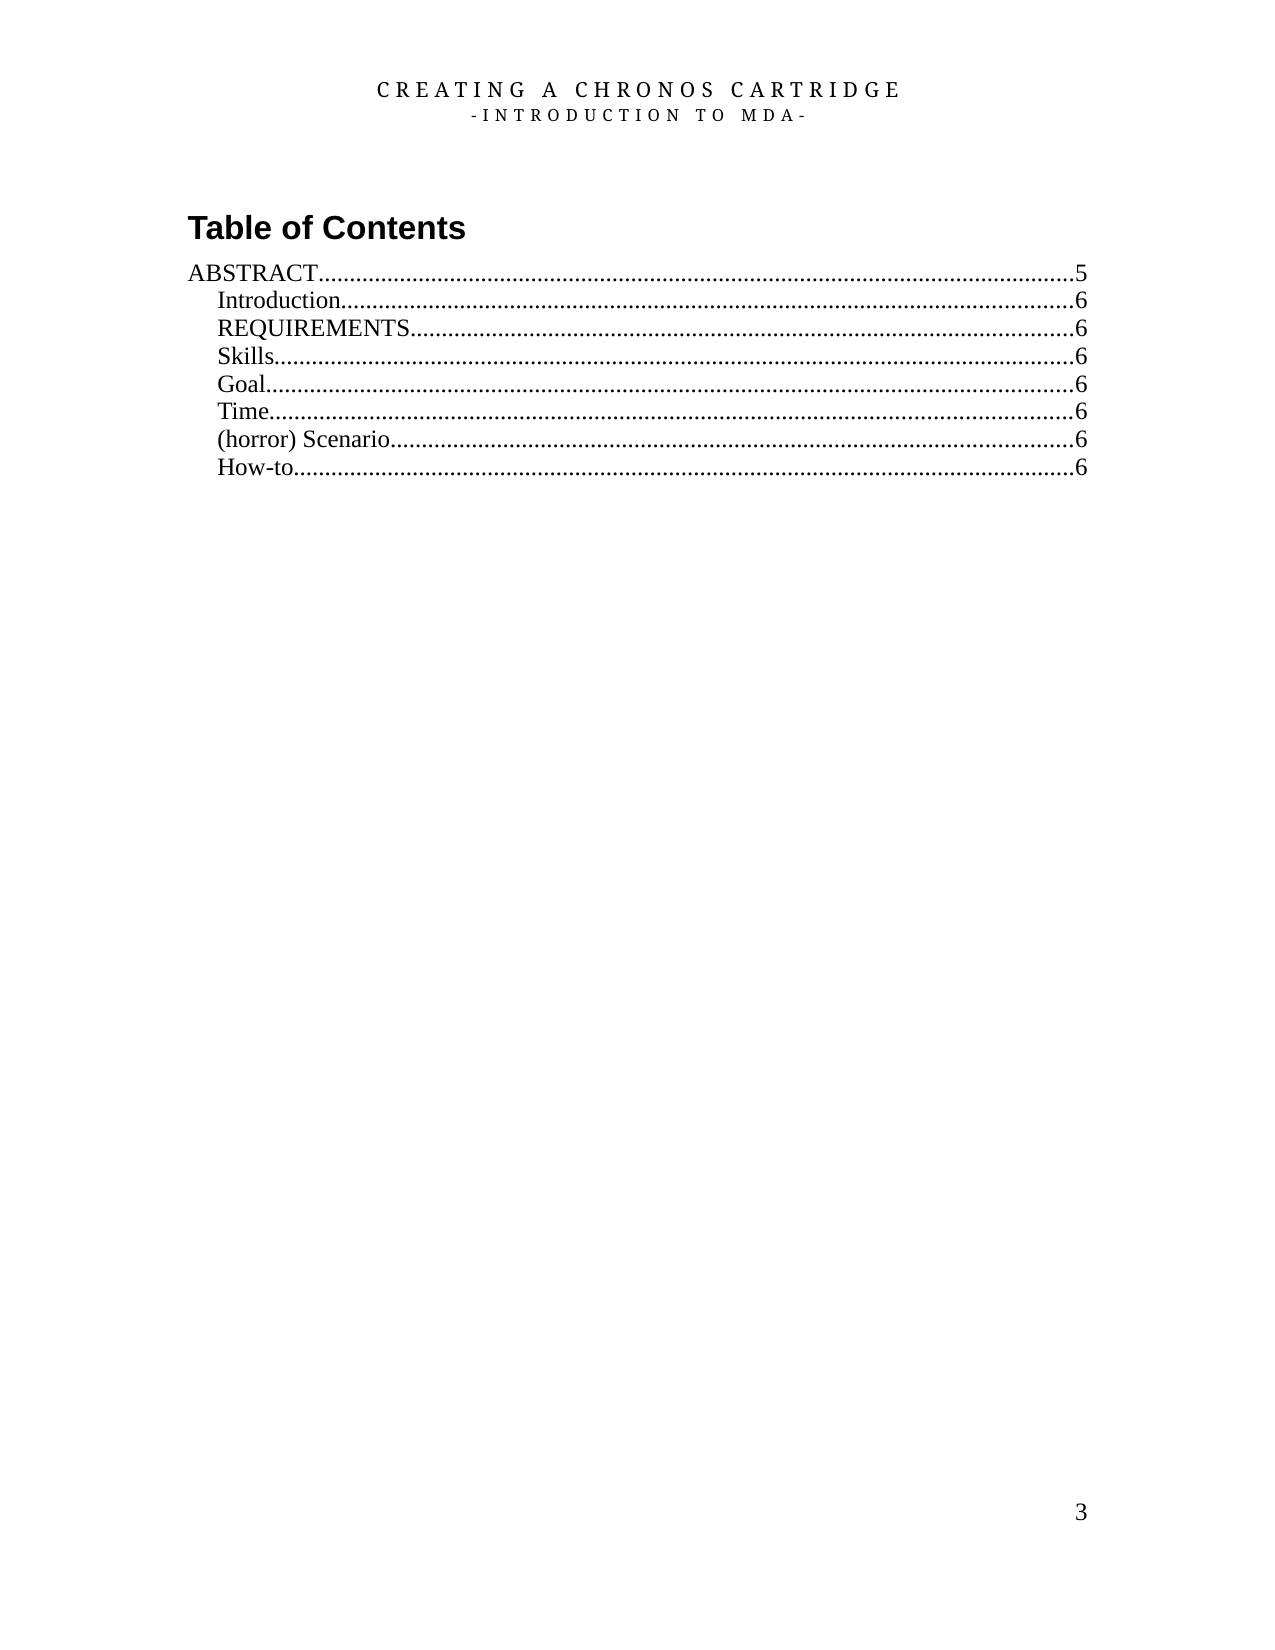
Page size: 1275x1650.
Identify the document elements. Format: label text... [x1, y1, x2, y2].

subtitle Table of Contents [187, 209, 1087, 246]
text (horror) Scenario 6 [217, 425, 1087, 453]
text Skills 6 [217, 342, 1087, 370]
text Time 6 [217, 397, 1087, 425]
text REQUIREMENTS 6 [217, 314, 1087, 342]
text How-to 6 [217, 453, 1087, 481]
text Goal 6 [217, 370, 1087, 397]
text Introduction 6 [217, 287, 1087, 314]
text ABSTRACT 5 [187, 259, 1087, 287]
